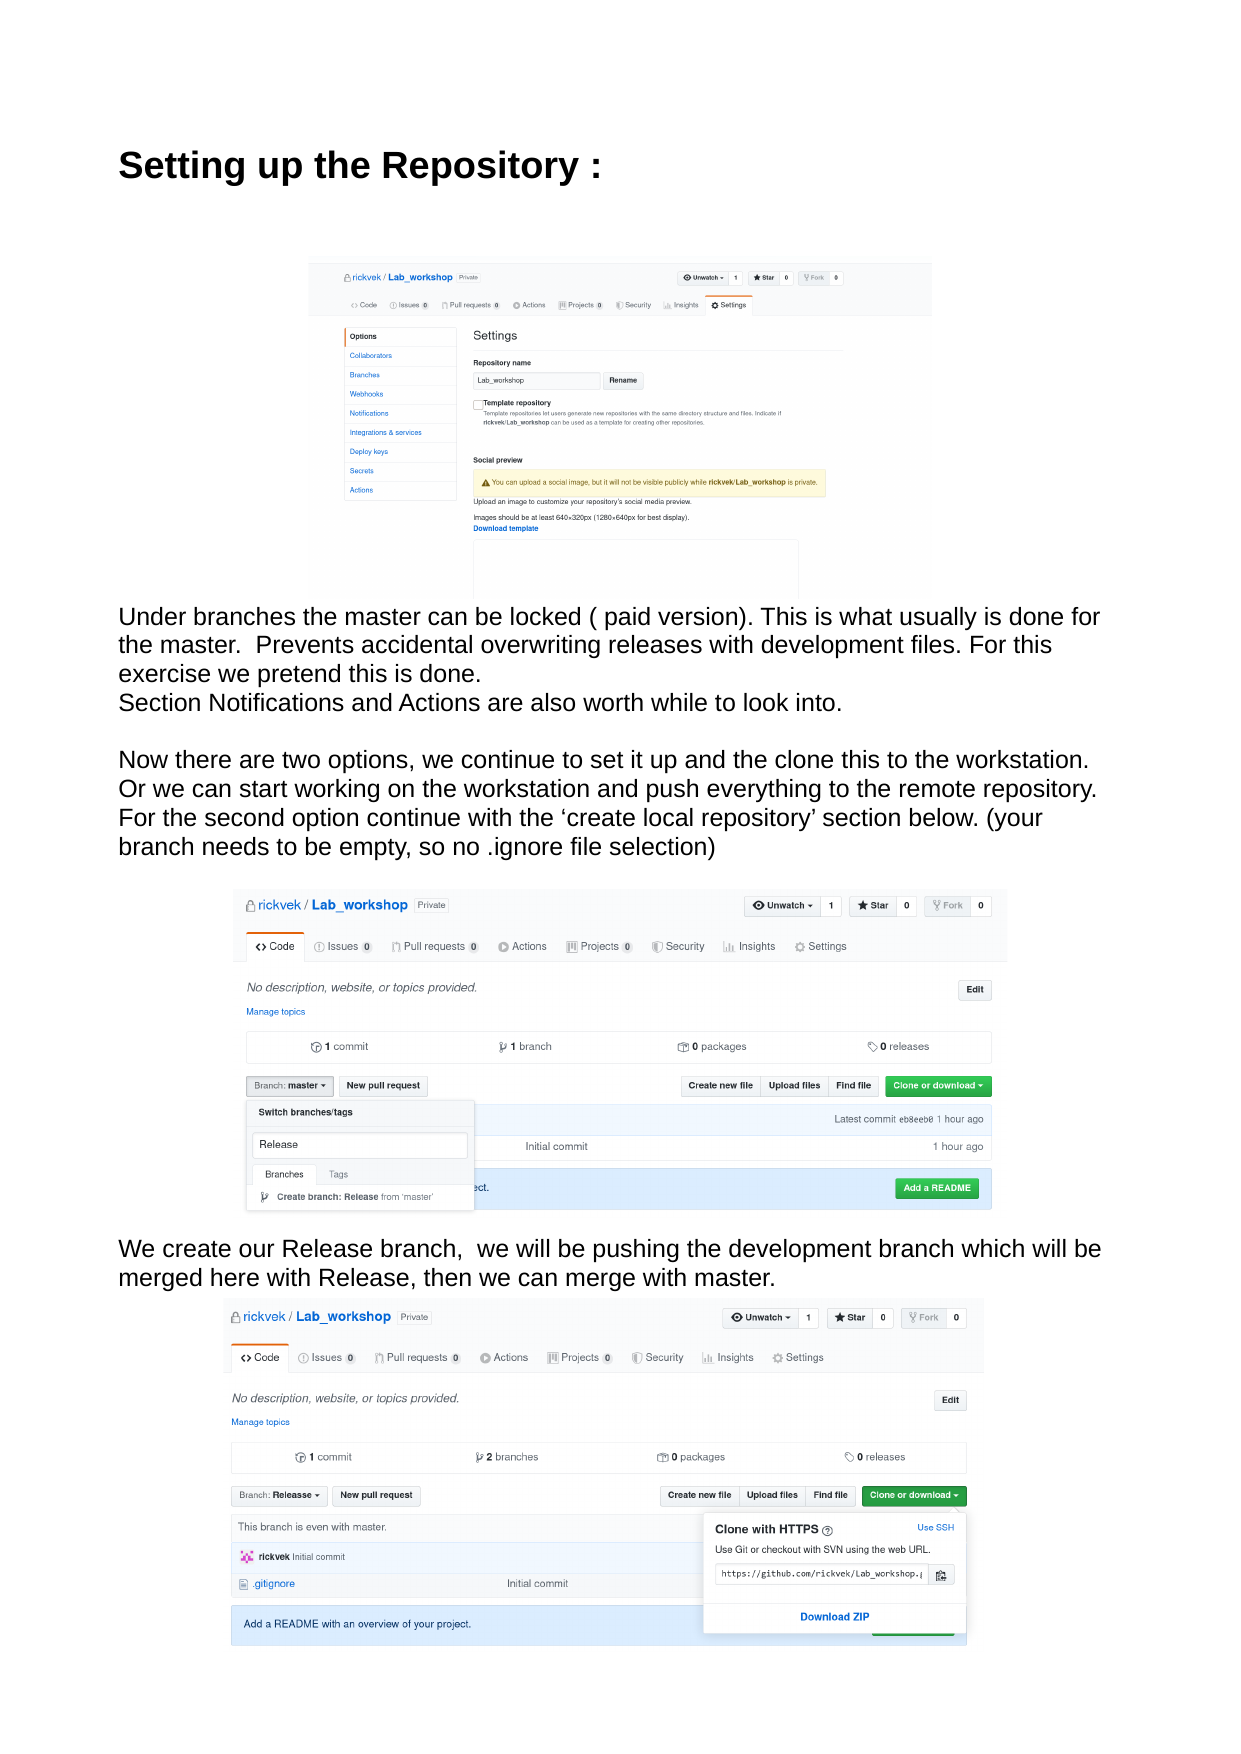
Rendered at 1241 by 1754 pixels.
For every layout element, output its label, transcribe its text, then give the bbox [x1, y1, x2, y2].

picture [233, 889, 1008, 1218]
text We create our Release branch, we will be pushing the development branch which will be merged here with Release, then we can merge with master. [118, 1234, 1122, 1292]
subtitle Setting up the Repository : [118, 143, 1122, 187]
text Section Notifications and Actions are also worth while to look into. [118, 688, 1122, 717]
text Under branches the master can be locked ( paid version). This is what usually is done for the master. Prevents accidental overwriting releases with development files. For this exercise we pretend this is done. [118, 602, 1122, 688]
picture [223, 1298, 984, 1652]
text For the second option continue with the ‘create local repository’ section below. (your branch needs to be empty, so no .ignore file selection) [118, 803, 1122, 861]
text Now there are two options, we continue to set it up and the clone this to the workstation. Or we can start working on the workstation and push everything to the remote repository. [118, 746, 1122, 803]
picture [308, 256, 932, 599]
